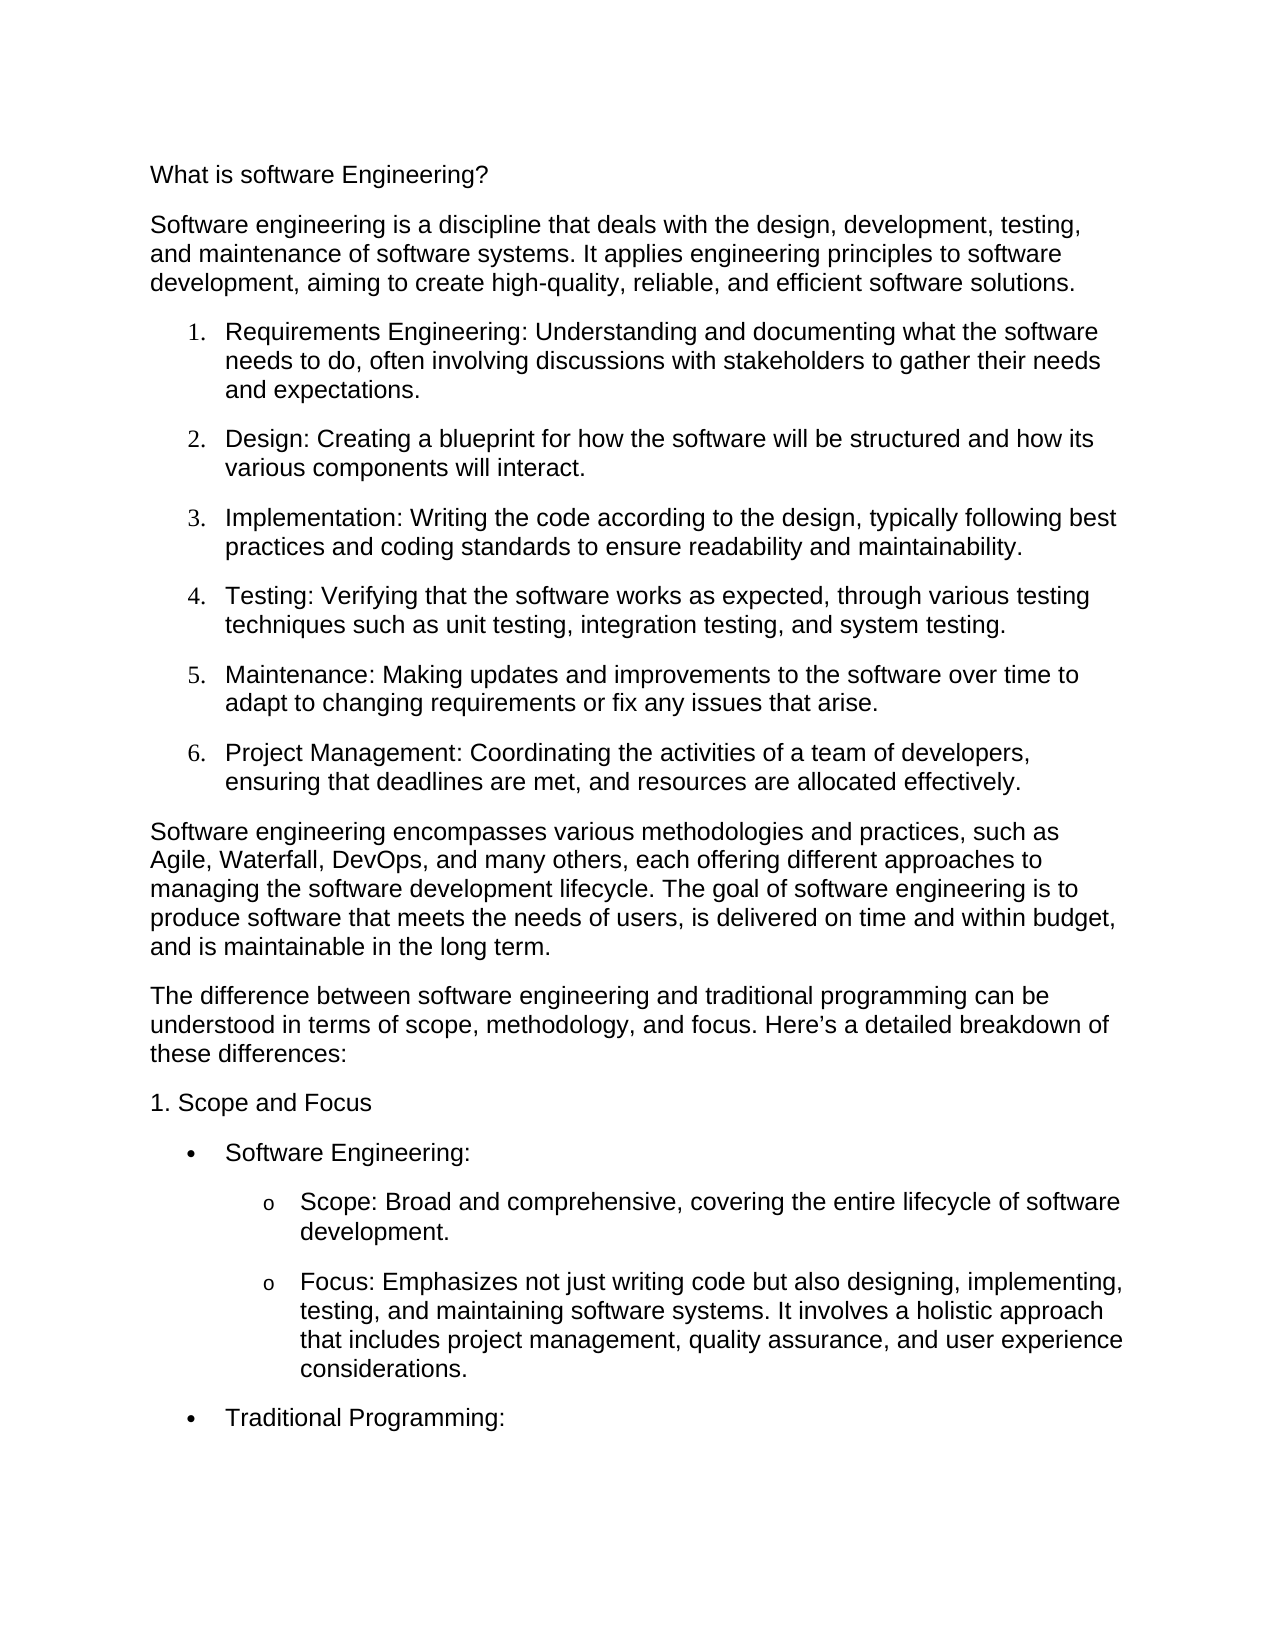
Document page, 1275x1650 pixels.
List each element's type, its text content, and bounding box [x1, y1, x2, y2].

list Maintenance: Making updates and improvements to the software over time to adapt to changing requirements or fix any issues that arise. [187, 659, 1125, 717]
list Testing: Verifying that the software works as expected, through various testing techniques such as unit testing, integration testing, and system testing. [187, 581, 1125, 639]
text Software engineering encompasses various methodologies and practices, such as Agile, Waterfall, DevOps, and many others, each offering different approaches to managing the software development lifecycle. The goal of software engineering is to produce software that meets the needs of users, is delivered on time and within budget, and is maintainable in the long term. [150, 816, 1125, 960]
list Scope: Broad and comprehensive, covering the entire lifecycle of software development. [262, 1187, 1125, 1246]
list Implementation: Writing the code according to the design, typically following best practices and coding standards to ensure readability and maintainability. [187, 503, 1125, 560]
text What is software Engineering? [150, 160, 1125, 189]
list Software Engineering: [187, 1138, 1125, 1166]
list Requirements Engineering: Understanding and documenting what the software needs to do, often involving discussions with stakeholders to gather their needs and expectations. [187, 317, 1125, 403]
list Project Management: Coordinating the activities of a team of developers, ensuring that deadlines are met, and resources are allocated effectively. [187, 738, 1125, 796]
list Traditional Programming: [187, 1403, 1125, 1432]
text The difference between software engineering and traditional programming can be understood in terms of scope, methodology, and focus. Here’s a detailed breakdown of these differences: [150, 981, 1125, 1067]
list Focus: Emphasizes not just writing code but also designing, implementing, testing, and maintaining software systems. It involves a holistic approach that includes project management, quality assurance, and user experience considerations. [262, 1267, 1125, 1382]
text Software engineering is a discipline that deals with the design, development, testing, and maintenance of software systems. It applies engineering principles to software development, aiming to create high-quality, reliable, and efficient software solutions. [150, 210, 1125, 296]
text 1. Scope and Focus [150, 1088, 1125, 1117]
list Design: Creating a blueprint for how the software will be structured and how its various components will interact. [187, 424, 1125, 482]
